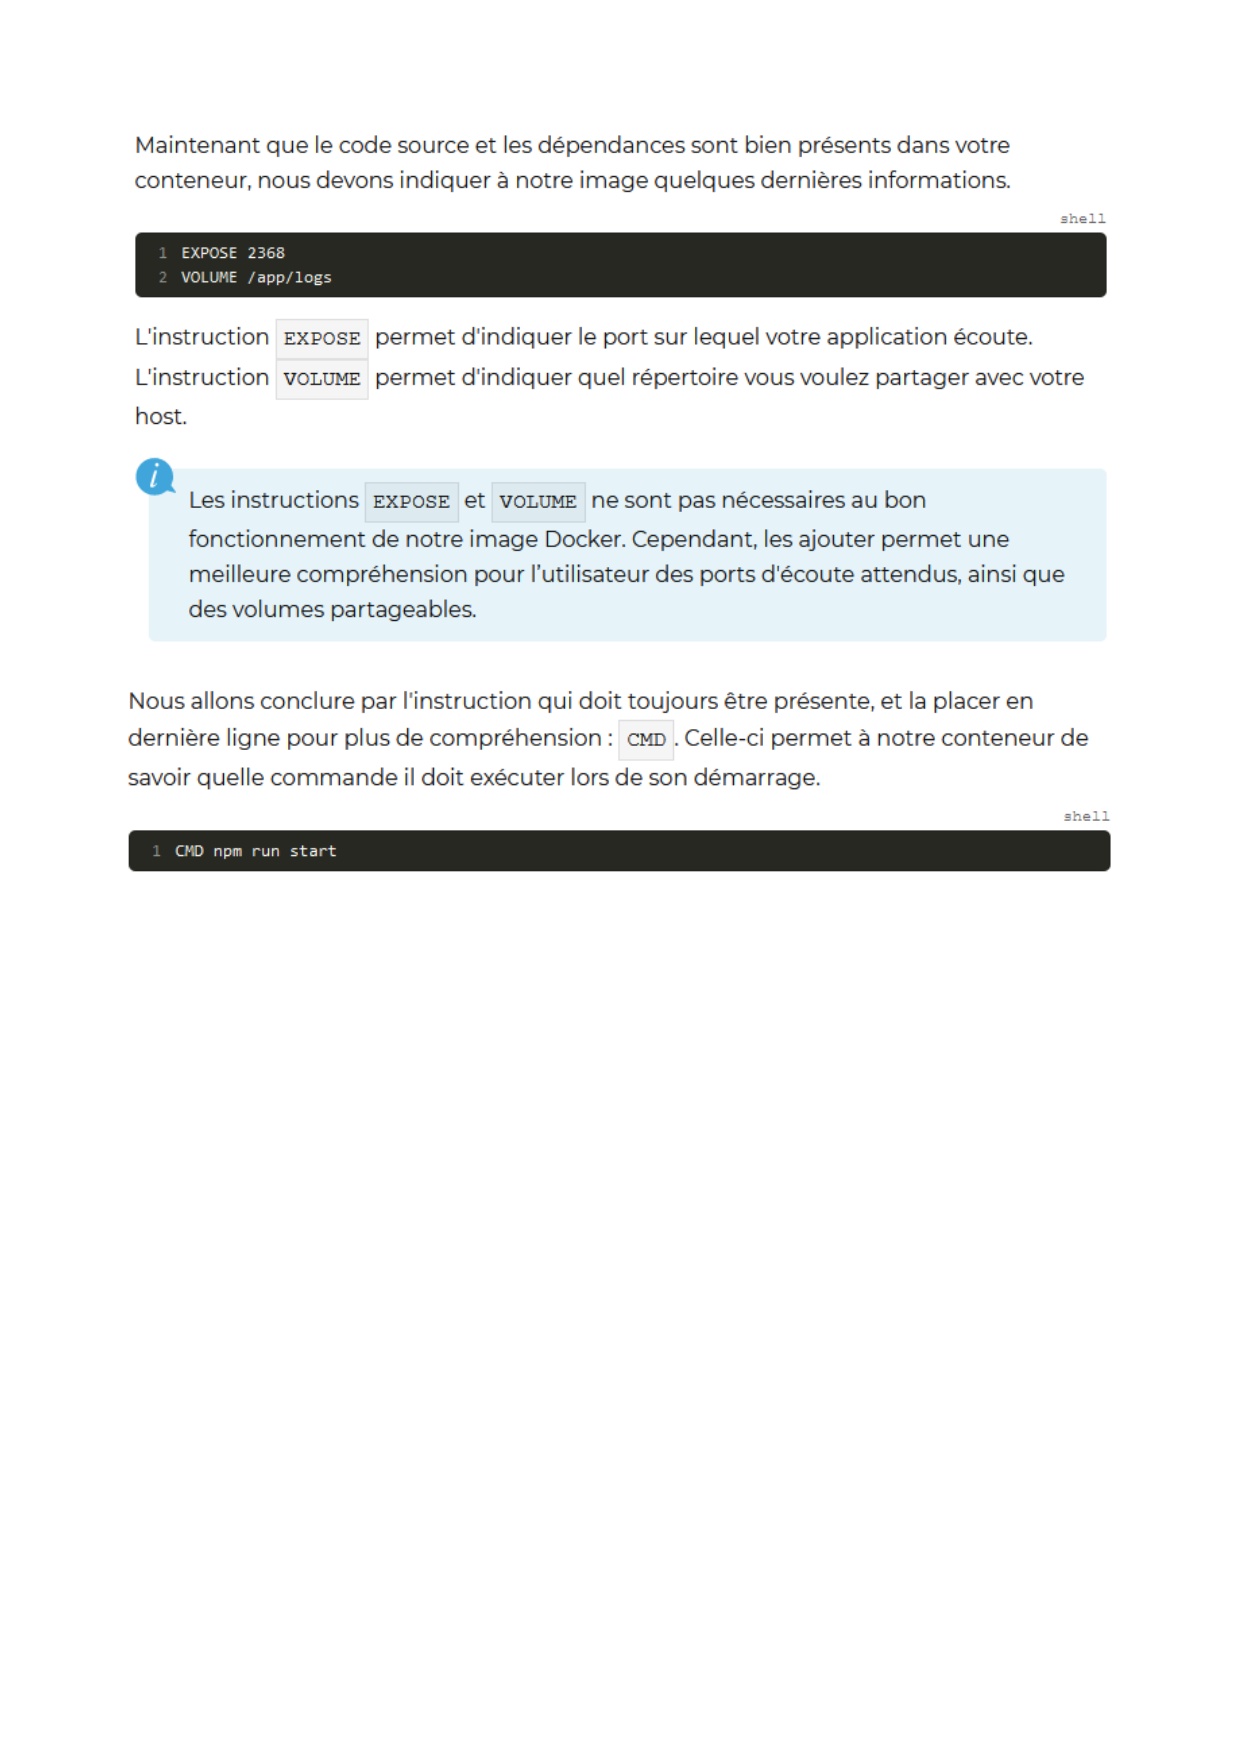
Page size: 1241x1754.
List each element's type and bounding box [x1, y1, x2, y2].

picture [118, 679, 1123, 881]
picture [118, 118, 1123, 651]
